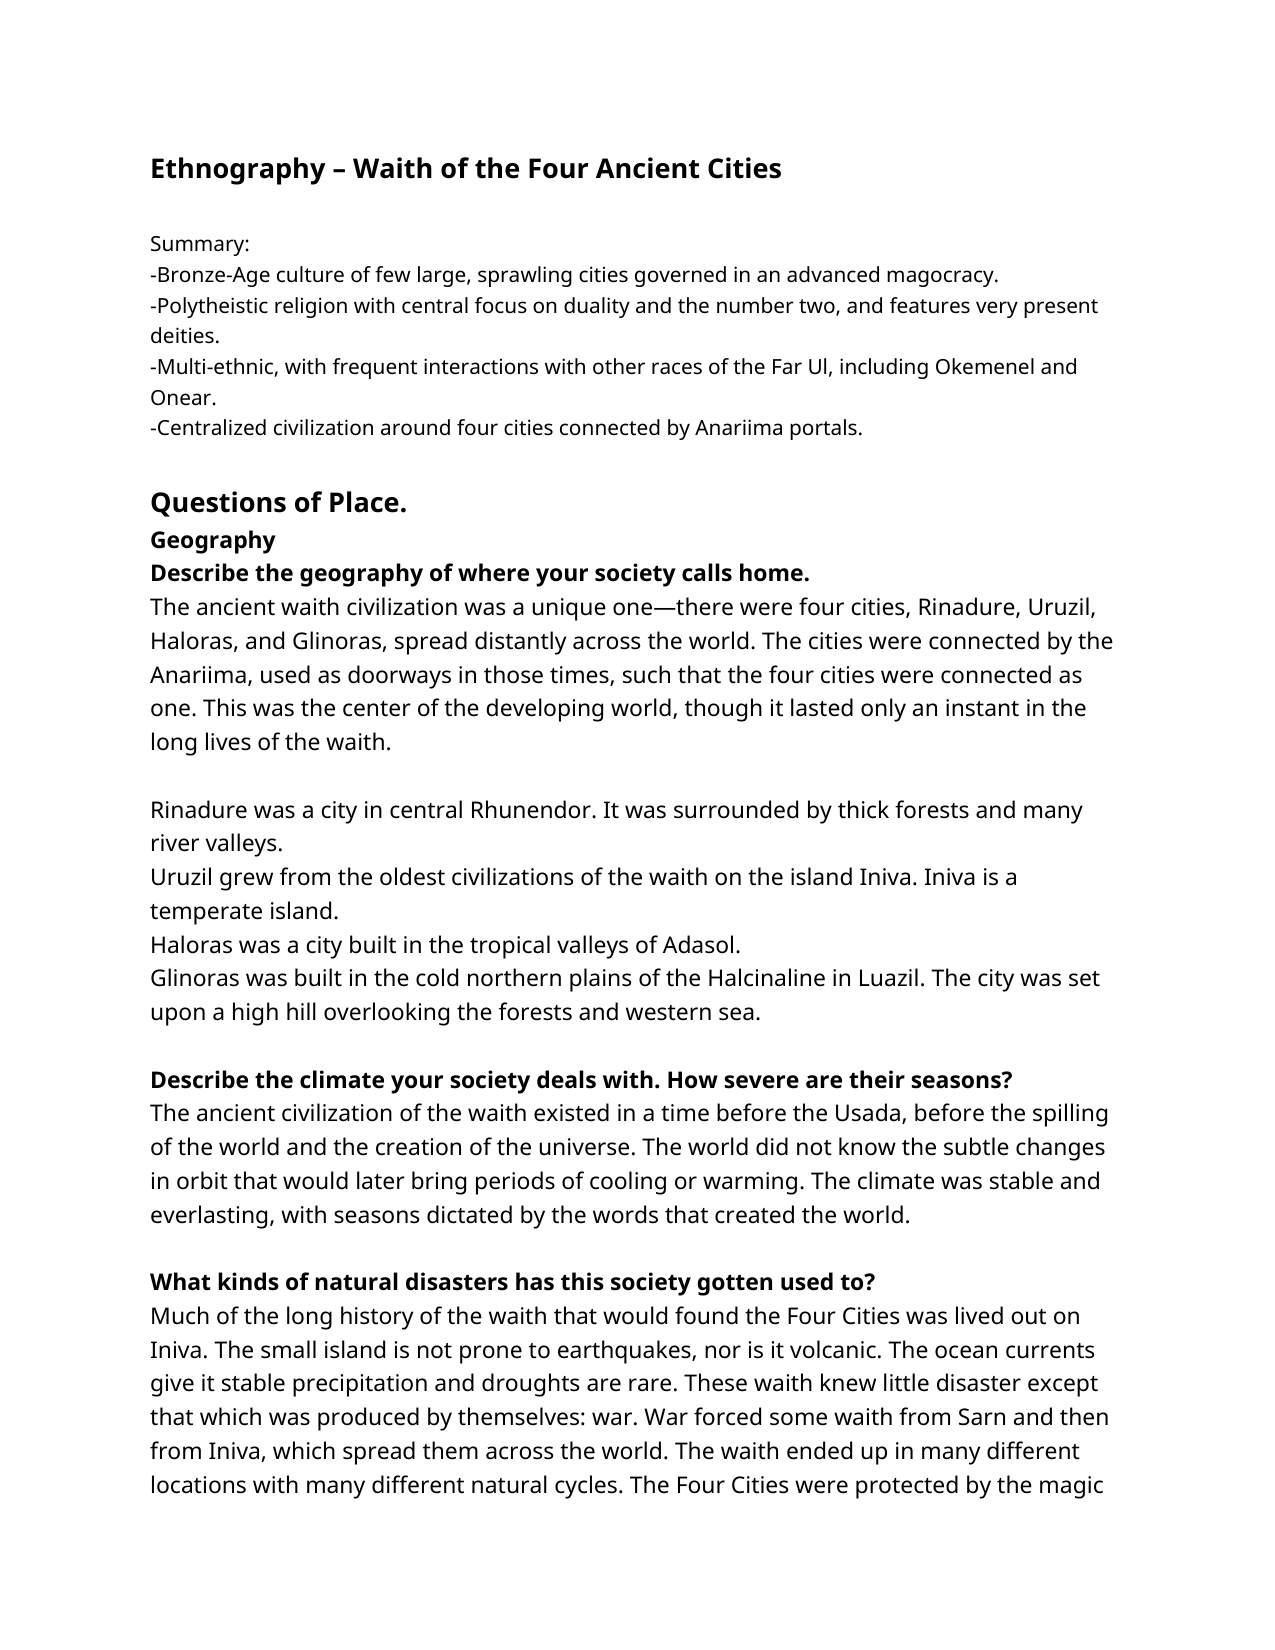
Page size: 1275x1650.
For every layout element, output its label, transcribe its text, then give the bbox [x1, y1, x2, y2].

text Describe the geography of where your society calls home. [150, 557, 1125, 588]
text Glinoras was built in the cold northern plains of the Halcinaline in Luazil. The city was set upon a high hill overlooking the forests and western sea. [150, 962, 1125, 1027]
text -Centralized civilization around four cities connected by Anariima portals. [150, 413, 1125, 442]
text Describe the climate your society deals with. How severe are their seasons? [150, 1030, 1125, 1095]
text Geography [150, 523, 1125, 555]
text -Bronze-Age culture of few large, sprawling cities governed in an advanced magocracy. [150, 260, 1125, 289]
text Questions of Place. [150, 484, 1125, 521]
text Much of the long history of the waith that would found the Four Cities was lived out on Iniva. The small island is not prone to earthquakes, nor is it volcanic. The ocean currents give it stable precipitation and droughts are rare. These waith knew little disaster except that which was produced by themselves: war. War forced some waith from Sarn and then from Iniva, which spread them across the world. The waith ended up in many different locations with many different natural cycles. The Four Cities were protected by the magic [150, 1300, 1125, 1500]
text -Polytheistic religion with central focus on duality and the number two, and features very present deities. [150, 291, 1125, 350]
text The ancient waith civilization was a unique one—there were four cities, Rinadure, Uruzil, Haloras, and Glinoras, spread distantly across the world. The cities were connected by the Anariima, used as doorways in those times, such that the four cities were connected as one. This was the center of the developing world, though it lasted only an instant in the long lives of the waith. [150, 591, 1125, 757]
text Rinadure was a city in central Rhunendor. It was surrounded by thick forests and many river valleys. [150, 793, 1125, 858]
text Uruzil grew from the oldest civilizations of the waith on the island Iniva. Iniva is a temperate island. [150, 861, 1125, 926]
text What kinds of natural disasters has this society gotten used to? [150, 1232, 1125, 1297]
text Summary: [150, 229, 1125, 258]
text Ethnography – Waith of the Four Ancient Cities [150, 150, 1125, 187]
text The ancient civilization of the waith existed in a time before the Usada, before the spilling of the world and the creation of the universe. The world did not know the subtle changes in orbit that would later bring periods of cooling or warming. The climate was stable and everlasting, with seasons dictated by the words that created the world. [150, 1097, 1125, 1230]
text -Multi-ethnic, with frequent interactions with other races of the Far Ul, including Okemenel and Onear. [150, 352, 1125, 411]
text Haloras was a city built in the tropical valleys of Adasol. [150, 928, 1125, 960]
